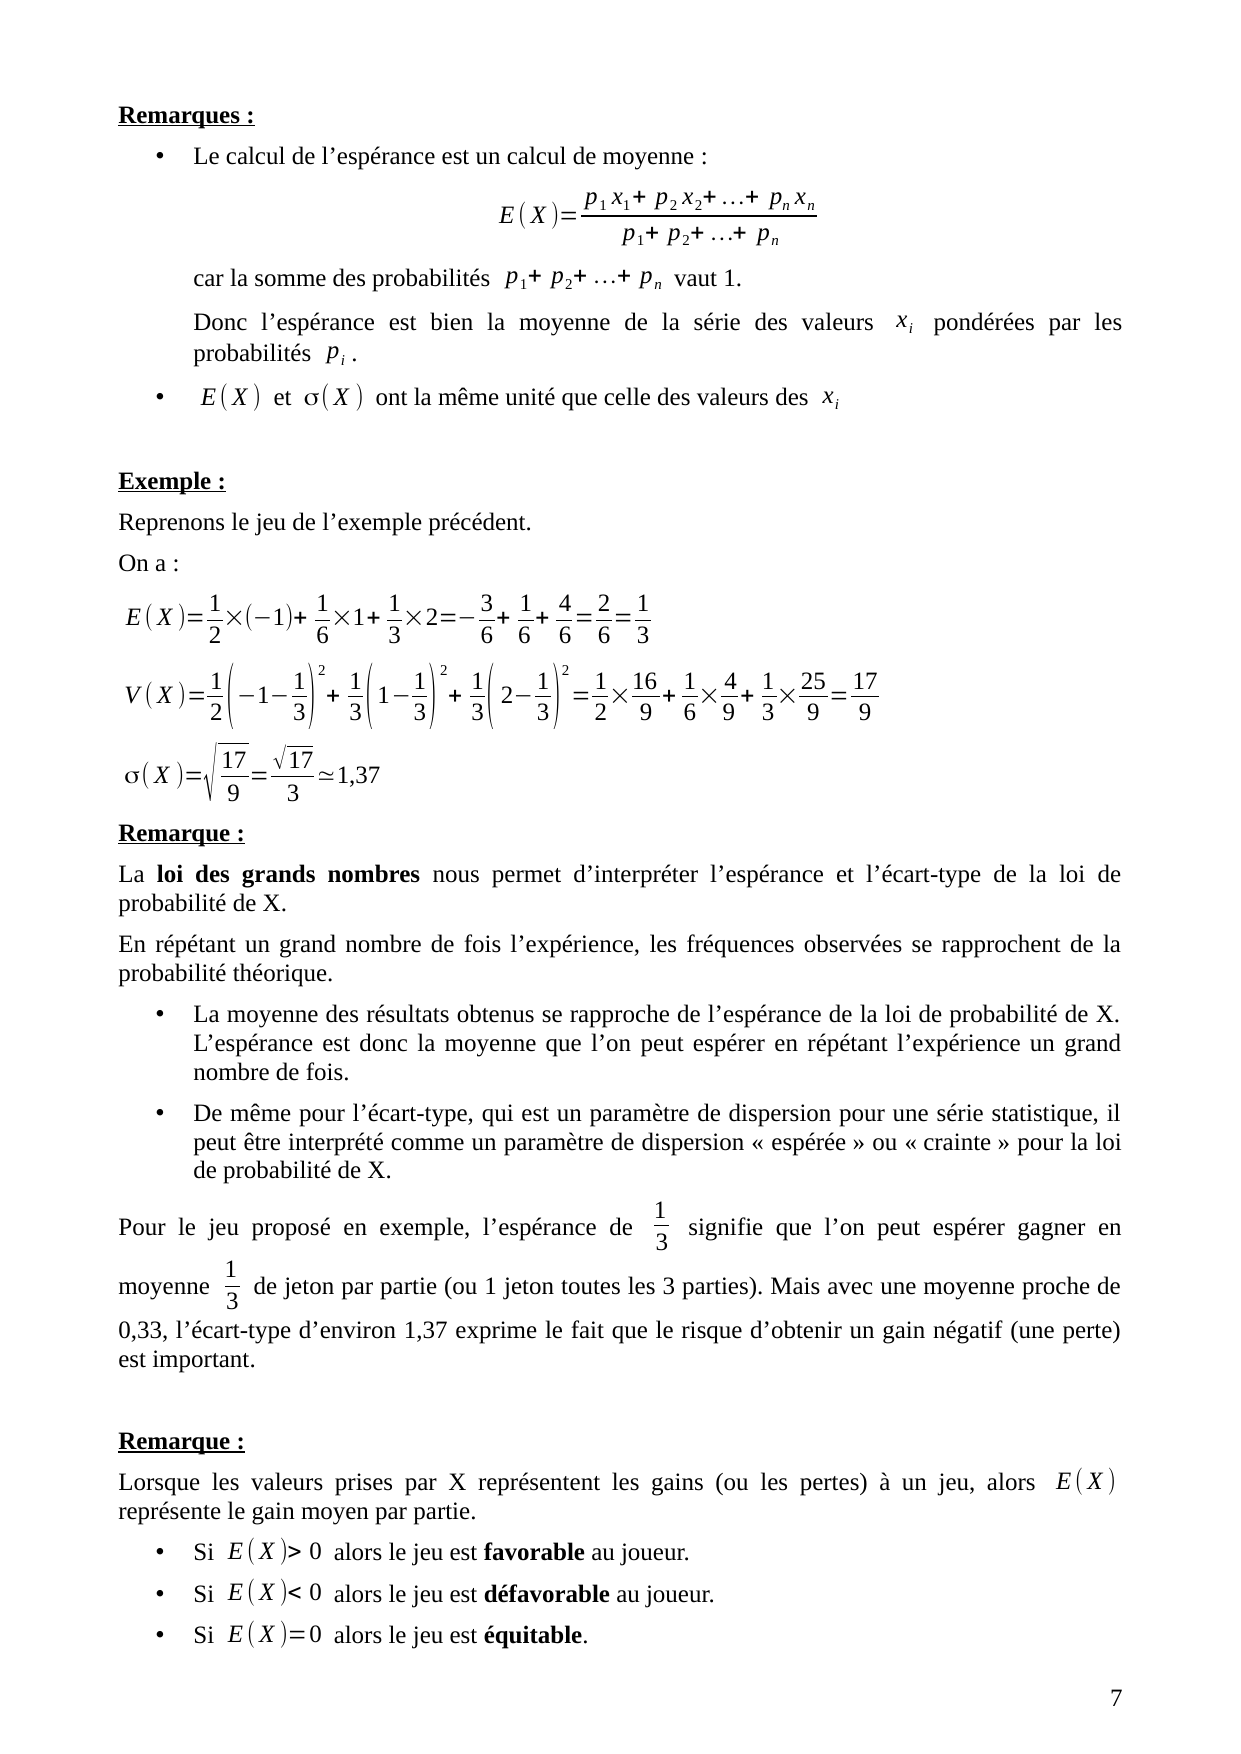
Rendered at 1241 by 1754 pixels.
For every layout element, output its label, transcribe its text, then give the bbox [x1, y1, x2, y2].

text La loi des grands nombres nous permet d’interpréter l’espérance et l’écart-type de la loi de probabilité de X. [118, 859, 1122, 917]
text On a : [118, 548, 1122, 577]
list Donc l’espérance est bien la moyenne de la série des valeurs pondérées par les probabilités . [156, 305, 1122, 368]
text Remarques : [118, 100, 1122, 129]
text Remarque : [118, 1426, 1122, 1455]
text En répétant un grand nombre de fois l’expérience, les fréquences observées se rapprochent de la probabilité théorique. [118, 929, 1122, 987]
text Lorsque les valeurs prises par X représentent les gains (ou les pertes) à un jeu, alors représente le gain moyen par partie. [118, 1467, 1122, 1525]
list et ont la même unité que celle des valeurs des [156, 381, 1122, 412]
list Le calcul de l’espérance est un calcul de moyenne : [156, 141, 1122, 170]
list Si alors le jeu est défavorable au joueur. [156, 1579, 1122, 1607]
text Remarque : [118, 818, 1122, 847]
list De même pour l’écart-type, qui est un paramètre de dispersion pour une série statistique, il peut être interprété comme un paramètre de dispersion « espérée » ou « crainte » pour la loi de probabilité de X. [156, 1098, 1122, 1184]
list Si alors le jeu est équitable. [156, 1620, 1122, 1649]
list car la somme des probabilités vaut 1. [156, 261, 1122, 293]
list La moyenne des résultats obtenus se rapproche de l’espérance de la loi de probabilité de X. L’espérance est donc la moyenne que l’on peut espérer en répétant l’expérience un grand nombre de fois. [156, 999, 1122, 1086]
text Exemple : [118, 466, 1122, 495]
text Pour le jeu proposé en exemple, l’espérance de signifie que l’on peut espérer gagner en moyenne de jeton par partie (ou 1 jeton toutes les 3 parties). Mais avec une moyenne proche de 0,33, l’écart-type d’environ 1,37 exprime le fait que le risque d’obtenir un gain négatif (une perte) est important. [118, 1197, 1122, 1372]
list Si alors le jeu est favorable au joueur. [156, 1537, 1122, 1566]
text Reprenons le jeu de l’exemple précédent. [118, 507, 1122, 536]
